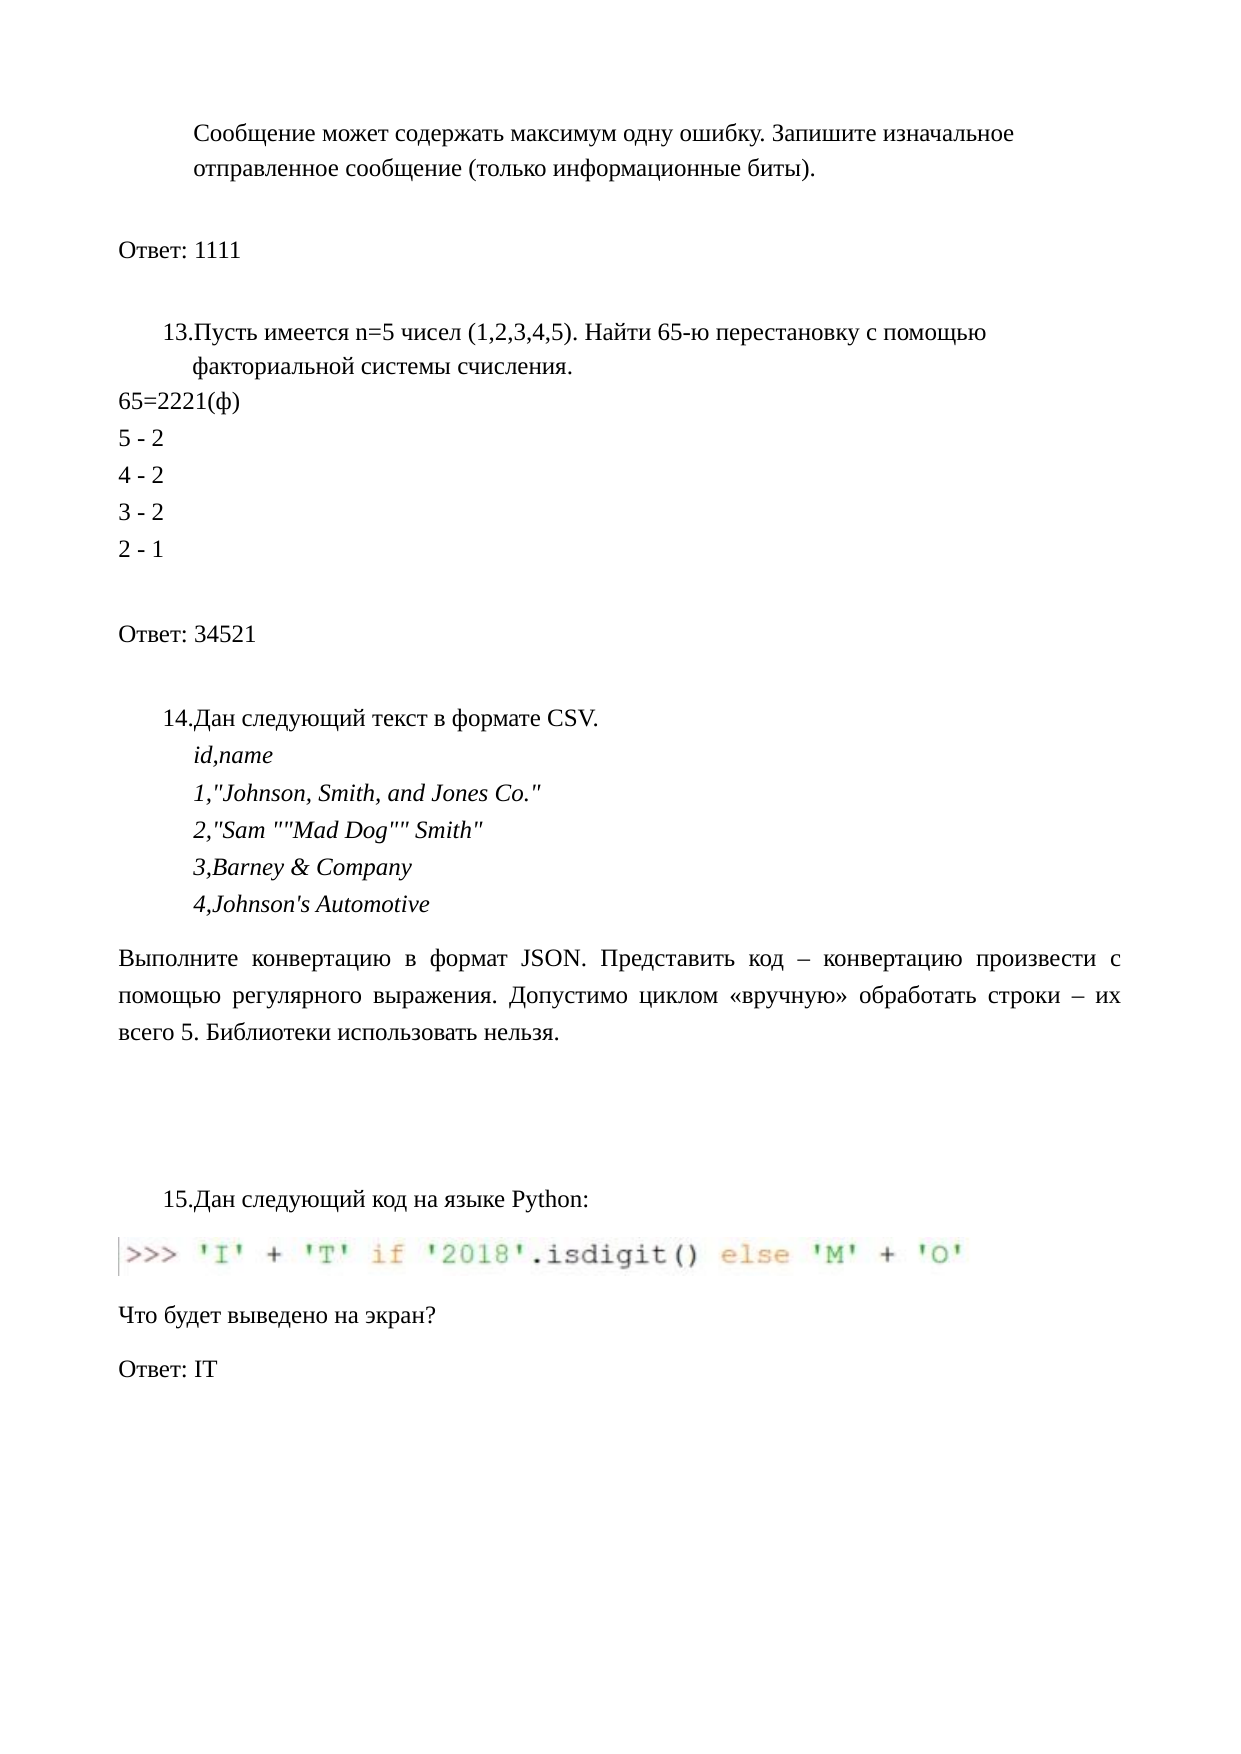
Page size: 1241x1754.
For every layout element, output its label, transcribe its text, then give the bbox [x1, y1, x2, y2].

text Ответ: 34521 [118, 619, 1122, 647]
text Сообщение может содержать максимум одну ошибку. Запишите изначальное отправленное сообщение (только информационные биты). [193, 118, 1122, 181]
text 5 - 2 [118, 423, 1122, 452]
list Пусть имеется n=5 чисел (1,2,3,4,5). Найти 65-ю перестановку c помощью факториальной системы счисления. [162, 317, 1122, 380]
picture [118, 1237, 979, 1276]
text 65=2221(ф) [118, 386, 1122, 414]
text Выполните конвертацию в формат JSON. Представить код – конвертацию произвести с помощью регулярного выражения. Допустимо циклом «вручную» обработать строки – их всего 5. Библиотеки использовать нельзя. [118, 943, 1122, 1046]
text 2 - 1 [118, 534, 1122, 563]
list Дан следующий код на языке Python: [162, 1184, 1122, 1213]
text Что будет выведено на экран? [118, 1300, 1122, 1329]
text 4,Johnson's Automotive [193, 889, 1122, 918]
text 4 - 2 [118, 460, 1122, 489]
text 2,"Sam ""Mad Dog"" Smith" [193, 815, 1122, 843]
text 1,"Johnson, Smith, and Jones Co." [193, 778, 1122, 806]
text Ответ: 1111 [118, 235, 1122, 263]
text id,name [193, 741, 1122, 769]
text Ответ: IT [118, 1354, 1122, 1383]
text 3,Barney & Company [193, 852, 1122, 881]
list Дан следующий текст в формате CSV. [162, 703, 1122, 732]
text 3 - 2 [118, 497, 1122, 526]
